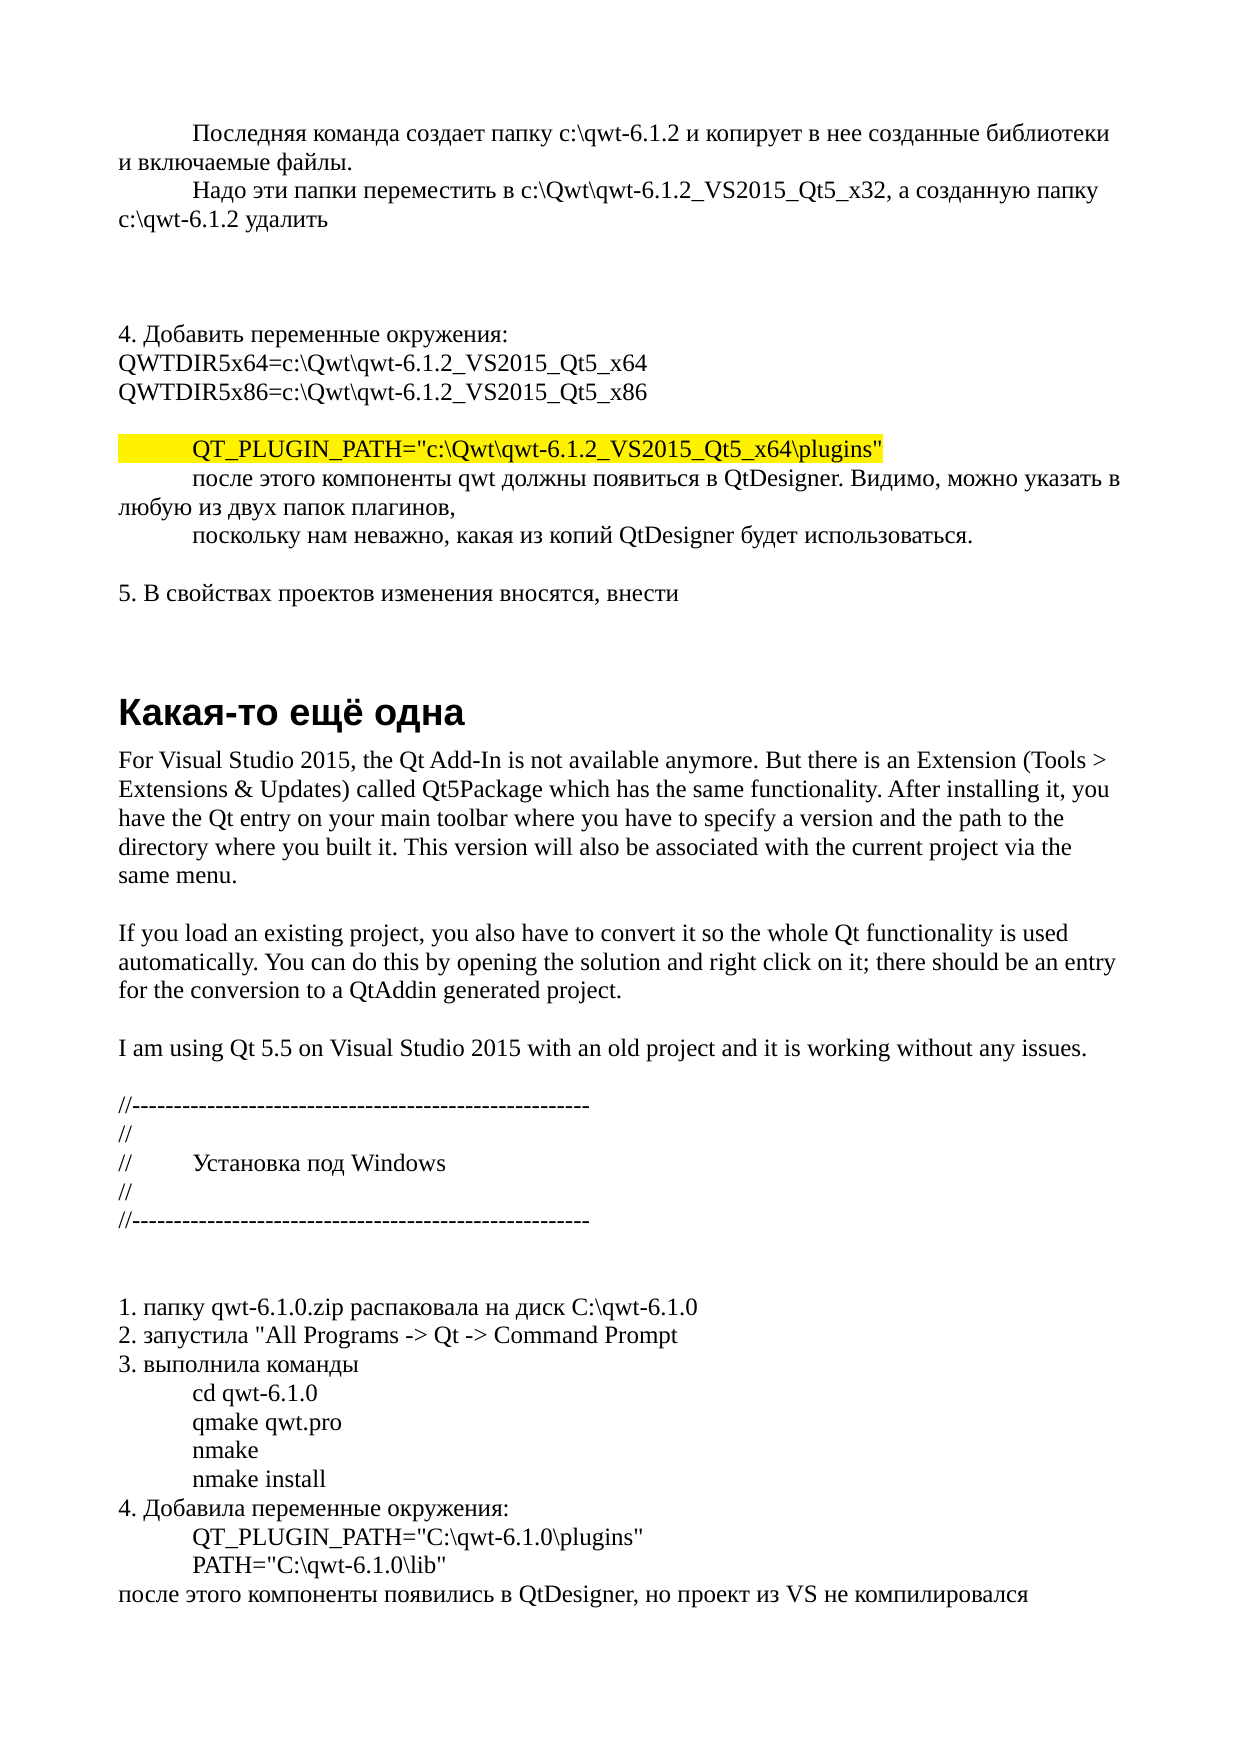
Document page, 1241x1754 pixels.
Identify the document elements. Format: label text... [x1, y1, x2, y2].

text // // Установка под Windows // //------------------------------------------------------- [118, 1119, 1122, 1234]
text после этого компоненты qwt должны появиться в QtDesigner. Видимо, можно указать в любую из двух папок плагинов, [118, 463, 1122, 521]
text nmake [118, 1436, 1122, 1464]
text после этого компоненты появились в QtDesigner, но проект из VS не компилировался [118, 1579, 1122, 1608]
text поскольку нам неважно, какая из копий QtDesigner будет использоваться. [118, 521, 1122, 549]
text QT_PLUGIN_PATH="C:\qwt-6.1.0\plugins" [118, 1522, 1122, 1551]
text QWTDIR5x86=c:\Qwt\qwt-6.1.2_VS2015_Qt5_x86 [118, 377, 1122, 406]
text 2. запустила "All Programs -> Qt -> Command Prompt [118, 1321, 1122, 1349]
text nmake install [118, 1464, 1122, 1493]
text 4. Добавить переменные окружения: [118, 319, 1122, 348]
text cd qwt-6.1.0 [118, 1378, 1122, 1407]
text 4. Добавила переменные окружения: [118, 1493, 1122, 1522]
text For Visual Studio 2015, the Qt Add-In is not available anymore. But there is an Extension (Tools > Extensions & Updates) called Qt5Package which has the same functionality. After installing it, you have the Qt entry on your main toolbar where you have to specify a version and the path to the directory where you built it. This version will also be associated with the current project via the same menu. [118, 746, 1122, 889]
text Последняя команда создает папку c:\qwt-6.1.2 и копирует в нее созданные библиотеки и включаемые файлы. [118, 118, 1122, 176]
text QT_PLUGIN_PATH="c:\Qwt\qwt-6.1.2_VS2015_Qt5_x64\plugins" [118, 434, 1122, 463]
subtitle Какая-то ещё одна [118, 689, 1122, 733]
text 1. папку qwt-6.1.0.zip распаковала на диск C:\qwt-6.1.0 [118, 1234, 1122, 1321]
text If you load an existing project, you also have to convert it so the whole Qt functionality is used automatically. You can do this by opening the solution and right click on it; there should be an entry for the conversion to a QtAddin generated project. [118, 918, 1122, 1004]
text I am using Qt 5.5 on Visual Studio 2015 with an old project and it is working without any issues. [118, 1033, 1122, 1062]
text //------------------------------------------------------- [118, 1091, 1122, 1119]
text 3. выполнила команды [118, 1349, 1122, 1378]
text QWTDIR5x64=c:\Qwt\qwt-6.1.2_VS2015_Qt5_x64 [118, 348, 1122, 377]
text 5. В свойствах проектов изменения вносятся, внести [118, 578, 1122, 607]
text PATH="C:\qwt-6.1.0\lib" [118, 1551, 1122, 1579]
text Надо эти папки переместить в c:\Qwt\qwt-6.1.2_VS2015_Qt5_x32, а созданную папку c:\qwt-6.1.2 удалить [118, 176, 1122, 233]
text qmake qwt.pro [118, 1407, 1122, 1436]
